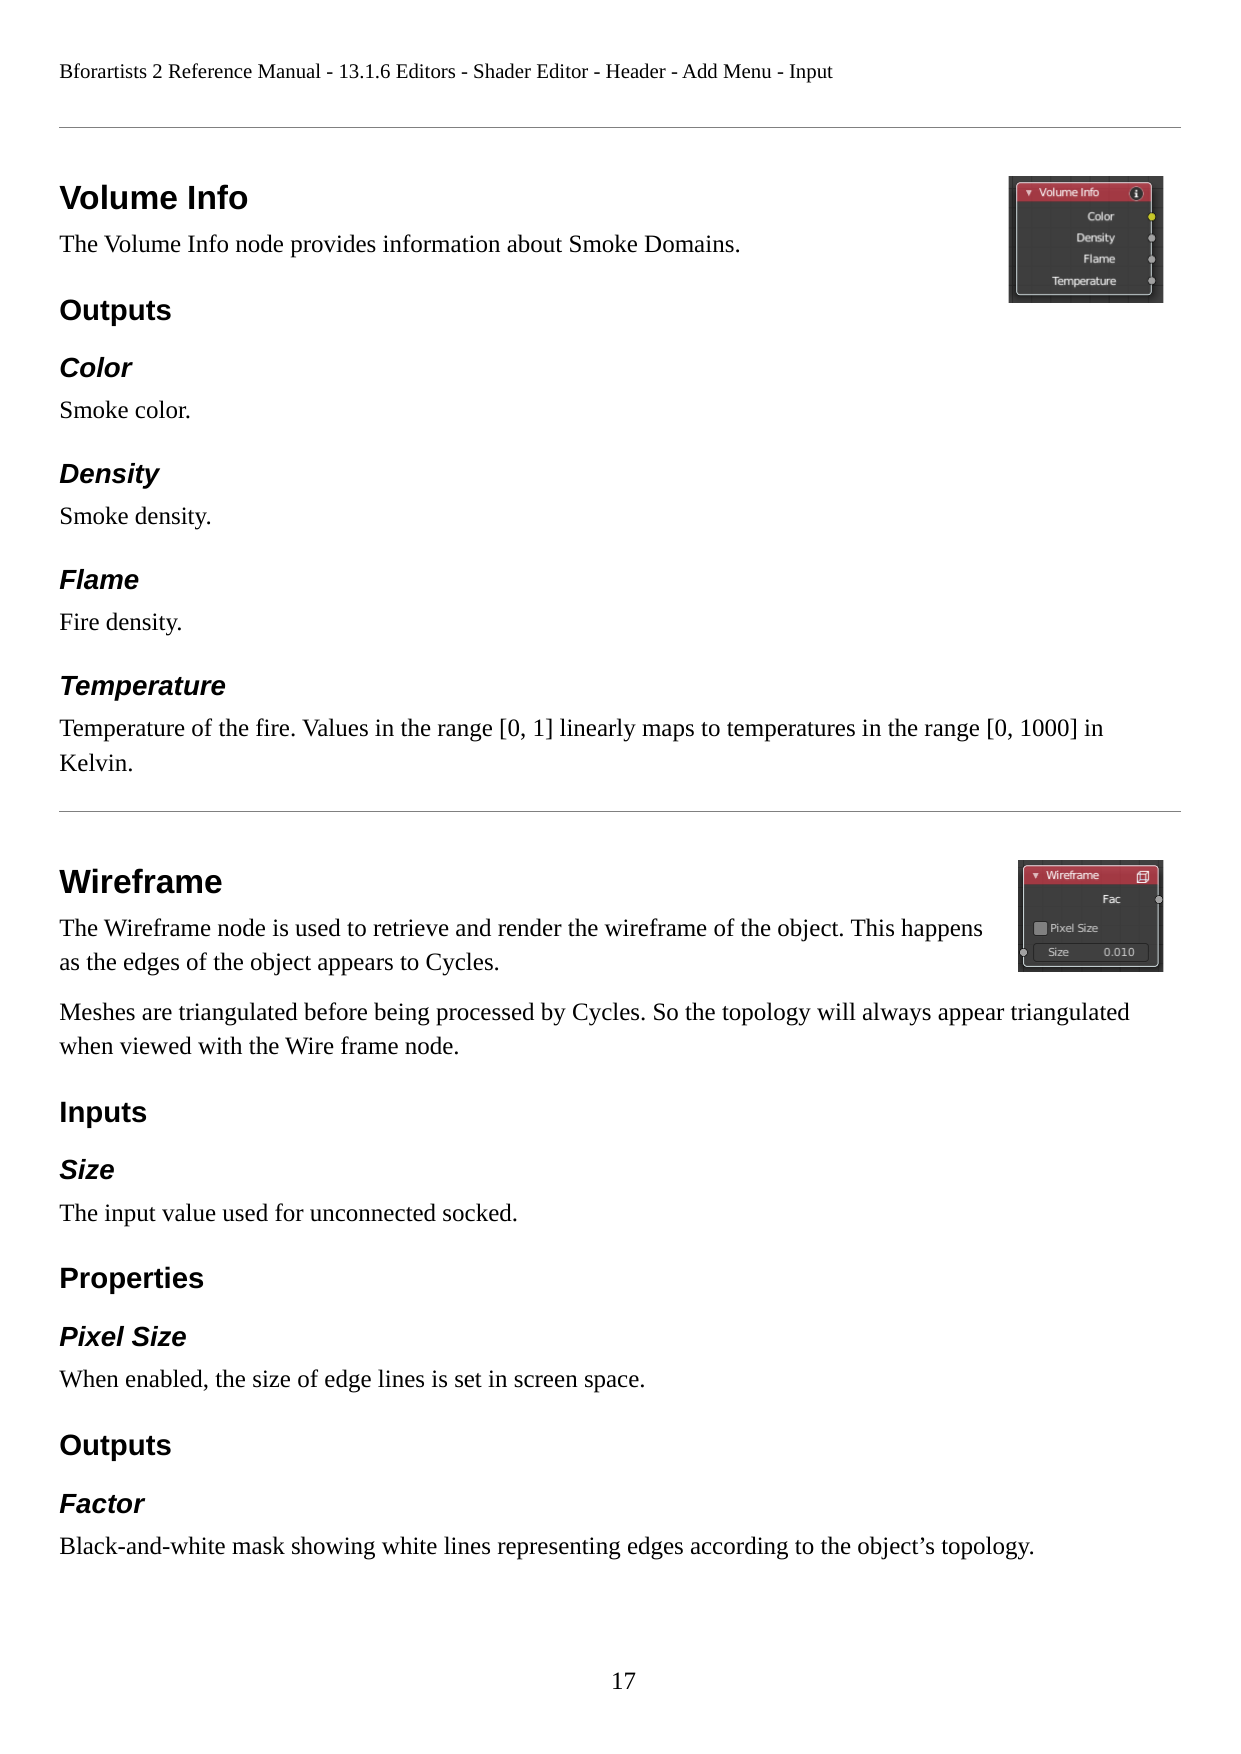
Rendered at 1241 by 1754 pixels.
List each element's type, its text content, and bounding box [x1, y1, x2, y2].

picture [1018, 860, 1164, 972]
subtitle Outputs [59, 1428, 1181, 1462]
subtitle Outputs [59, 292, 1181, 326]
text The input value used for unconnected socked. [59, 1198, 1181, 1227]
subtitle Factor [59, 1487, 1181, 1519]
subtitle Pixel Size [59, 1320, 1181, 1352]
text Fire density. [59, 607, 1181, 636]
subtitle Flame [59, 563, 1181, 595]
subtitle Wireframe [59, 862, 1018, 901]
subtitle [1164, 862, 1181, 901]
text Smoke density. [59, 501, 1181, 530]
text Smoke color. [59, 396, 1181, 424]
text The Wireframe node is used to retrieve and render the wireframe of the object. This happens as the edges of the object appears to Cycles. [59, 913, 1181, 976]
text Meshes are triangulated before being processed by Cycles. So the topology will always appear triangulated when viewed with the Wire frame node. [59, 997, 1181, 1060]
text Temperature of the fire. Values in the range [0, 1] linearly maps to temperatures in the range [0, 1000] in Kelvin. [59, 713, 1181, 777]
text When enabled, the size of edge lines is set in screen space. [59, 1364, 1181, 1393]
subtitle [1164, 178, 1181, 216]
subtitle Properties [59, 1261, 1181, 1295]
subtitle Density [59, 457, 1181, 489]
subtitle Color [59, 351, 1181, 383]
text The Volume Info node provides information about Smoke Domains. [59, 229, 1008, 257]
subtitle Inputs [59, 1095, 1181, 1128]
subtitle Volume Info [59, 178, 1008, 216]
text Black-and-white mask showing white lines representing edges according to the object’s topology. [59, 1531, 1181, 1560]
subtitle Size [59, 1153, 1181, 1185]
subtitle Temperature [59, 669, 1181, 701]
picture [1008, 176, 1164, 303]
